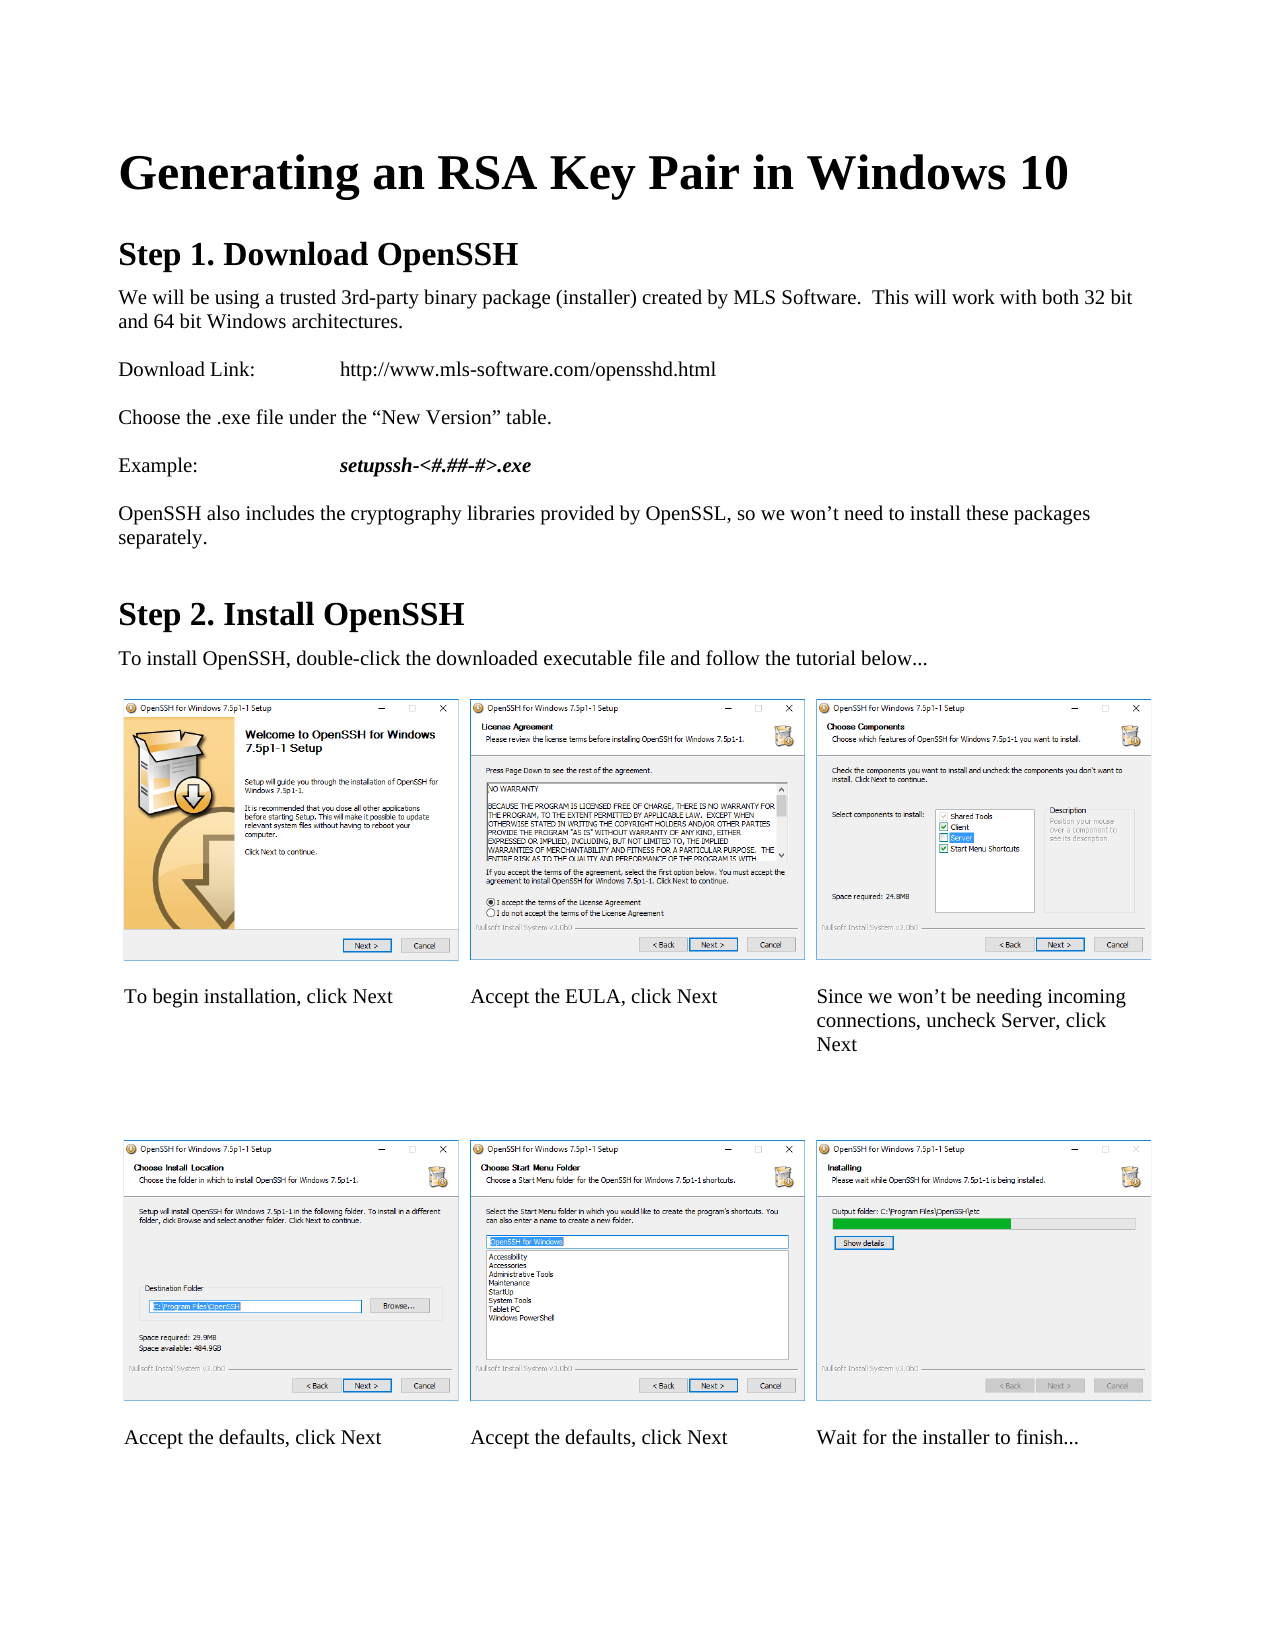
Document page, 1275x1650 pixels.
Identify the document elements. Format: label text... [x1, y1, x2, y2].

table_header Accept the EULA, click Next [464, 694, 811, 1086]
subtitle Step 1. Download OpenSSH [118, 234, 1157, 273]
picture [123, 1140, 459, 1401]
table_header Accept the defaults, click Next [464, 1135, 811, 1479]
picture [816, 699, 1152, 960]
table_header Since we won’t be needing incoming connections, uncheck Server, click Next [811, 694, 1157, 1086]
text We will be using a trusted 3rd-party binary package (installer) created by MLS Software. This will work with both 32 bit and 64 bit Windows architectures. [118, 285, 1157, 333]
table_header To begin installation, click Next [118, 694, 464, 1086]
text To install OpenSSH, double-click the downloaded executable file and follow the tutorial below... [118, 645, 1157, 669]
text Download Link: http://www.mls-software.com/opensshd.html [118, 357, 1157, 381]
picture [470, 1140, 805, 1401]
text Example: setupssh-<#.##-#>.exe [118, 453, 1157, 477]
picture [123, 699, 459, 961]
table_header Wait for the installer to finish... [811, 1135, 1157, 1479]
text Choose the .exe file under the “New Version” table. [118, 405, 1157, 429]
picture [470, 699, 805, 960]
picture [816, 1140, 1152, 1401]
subtitle Step 2. Install OpenSSH [118, 594, 1157, 633]
subtitle Generating an RSA Key Pair in Windows 10 [118, 143, 1157, 201]
text OpenSSH also includes the cryptography libraries provided by OpenSSL, so we won’t need to install these packages separately. [118, 501, 1157, 549]
table_header Accept the defaults, click Next [118, 1135, 464, 1479]
